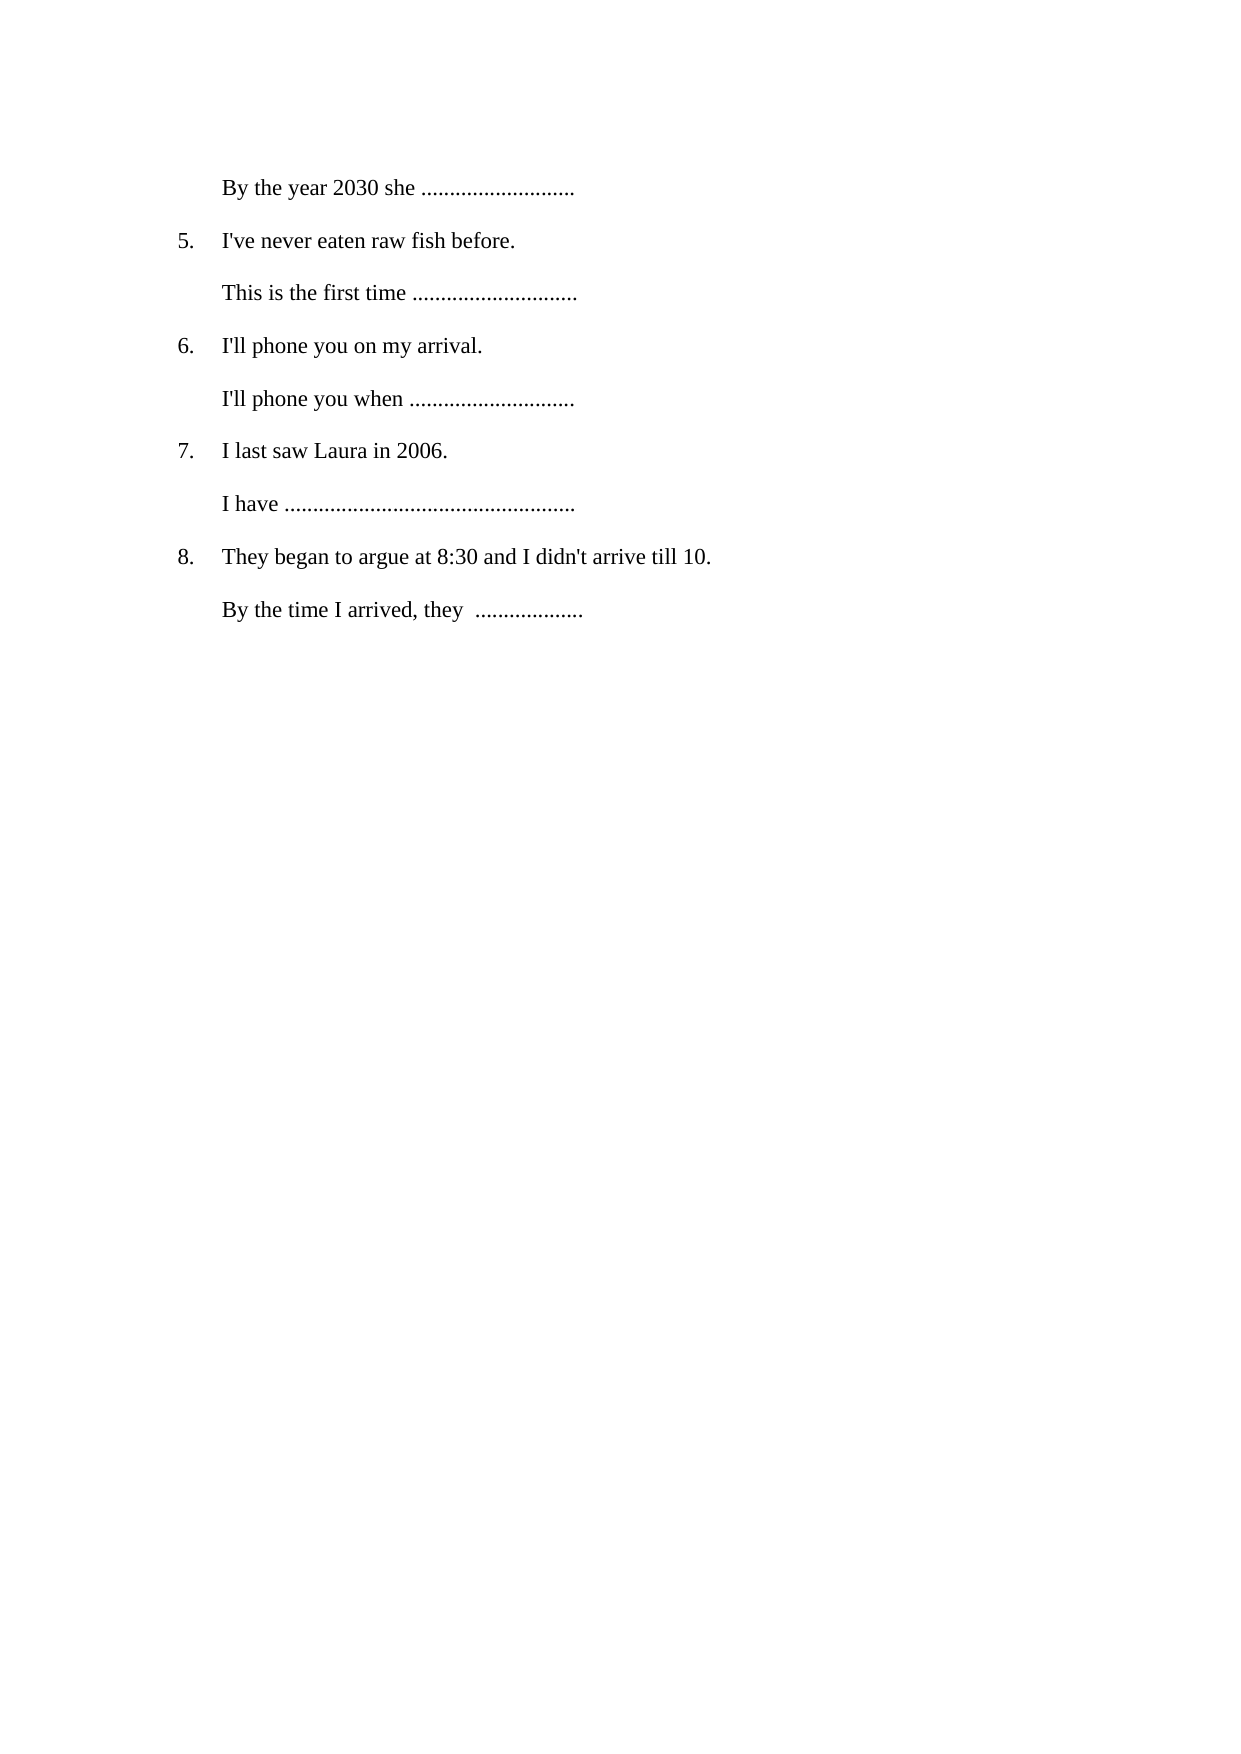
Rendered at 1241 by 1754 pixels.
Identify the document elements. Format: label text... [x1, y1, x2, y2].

list I last saw Laura in 2006. [177, 437, 1063, 464]
list They began to argue at 8:30 and I didn't arrive till 10. [177, 543, 1063, 569]
text By the time I arrived, they ................... [222, 596, 1063, 622]
list I've never eaten raw fish before. [177, 227, 1063, 253]
text I'll phone you when ............................. [222, 385, 1063, 411]
text By the year 2030 she ........................... [222, 174, 1063, 200]
list I'll phone you on my arrival. [177, 332, 1063, 358]
text This is the first time ............................. [222, 279, 1063, 306]
text I have ................................................... [222, 490, 1063, 517]
